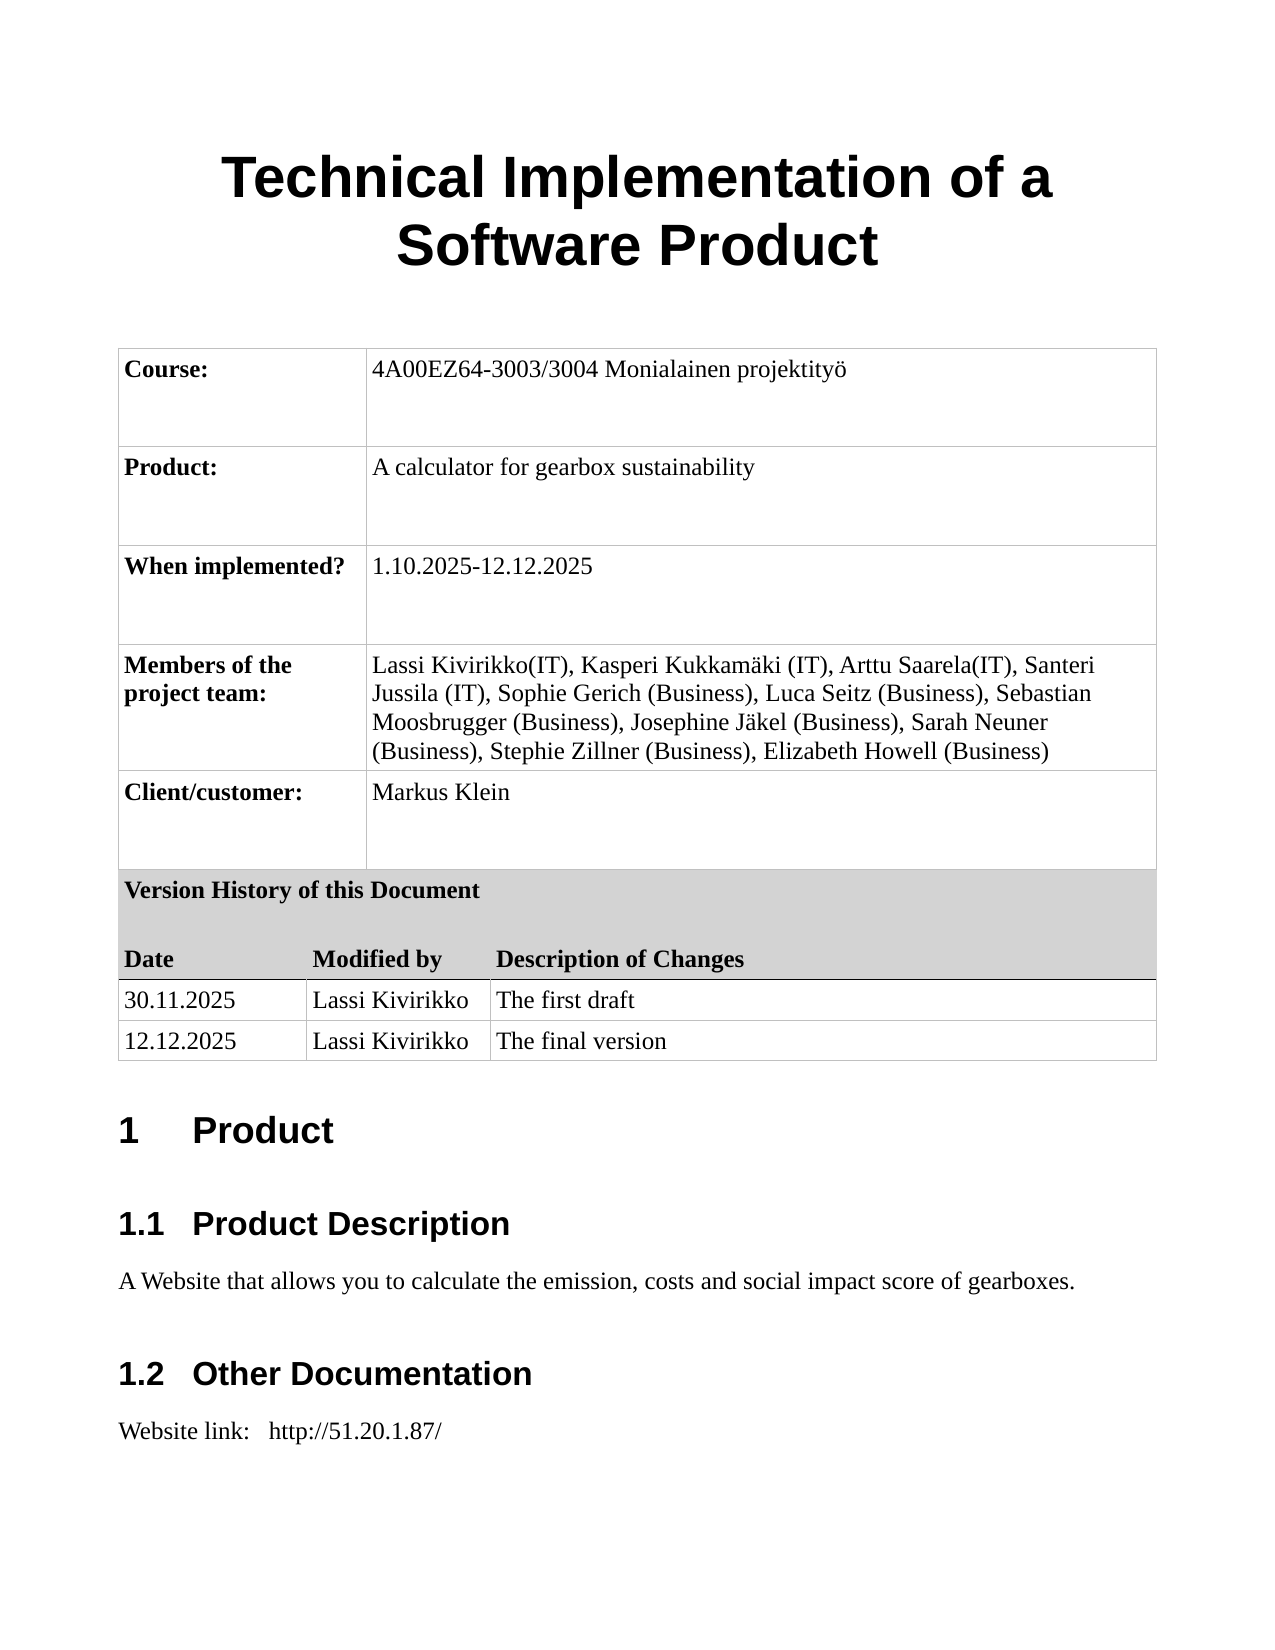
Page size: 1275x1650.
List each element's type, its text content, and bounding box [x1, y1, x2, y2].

text Technical Implementation of a Software Product [118, 143, 1157, 277]
table_cell 1.10.2025-12.12.2025 [367, 546, 1156, 643]
table_cell Description of Changes [490, 939, 1157, 979]
subtitle Other Documentation [118, 1354, 1157, 1392]
table_cell 30.11.2025 [119, 980, 306, 1019]
table_cell Modified by [307, 939, 490, 979]
table_cell Date [118, 939, 307, 979]
table_cell Product: [119, 447, 366, 545]
table_header Version History of this Document [118, 870, 1157, 939]
table_cell Markus Klein [367, 771, 1156, 869]
table_header 4A00EZ64-3003/3004 Monialainen projektityö [367, 349, 1156, 446]
table_header Course: [119, 349, 366, 446]
text A Website that allows you to calculate the emission, costs and social impact score of gearboxes. [118, 1266, 1157, 1295]
table_cell Client/customer: [119, 771, 366, 869]
table_cell Lassi Kivirikko(IT), Kasperi Kukkamäki (IT), Arttu Saarela(IT), Santeri Jussila (IT), Sophie Gerich (Business), Luca Seitz (Business), Sebastian Moosbrugger (Business), Josephine Jäkel (Business), Sarah Neuner (Business), Stephie Zillner (Business), Elizabeth Howell (Business) [367, 645, 1156, 770]
subtitle Product Description [118, 1204, 1157, 1243]
text Website link: http://51.20.1.87/ [118, 1416, 1157, 1444]
subtitle Product [118, 1108, 1157, 1151]
table_cell Lassi Kivirikko [307, 980, 490, 1019]
table_cell The final version [491, 1021, 1156, 1060]
table_cell 12.12.2025 [119, 1021, 306, 1060]
table_cell Lassi Kivirikko [307, 1021, 490, 1060]
table_cell The first draft [491, 980, 1156, 1019]
table_cell When implemented? [119, 546, 366, 643]
table_cell Members of the project team: [119, 645, 366, 770]
table_cell A calculator for gearbox sustainability [367, 447, 1156, 545]
